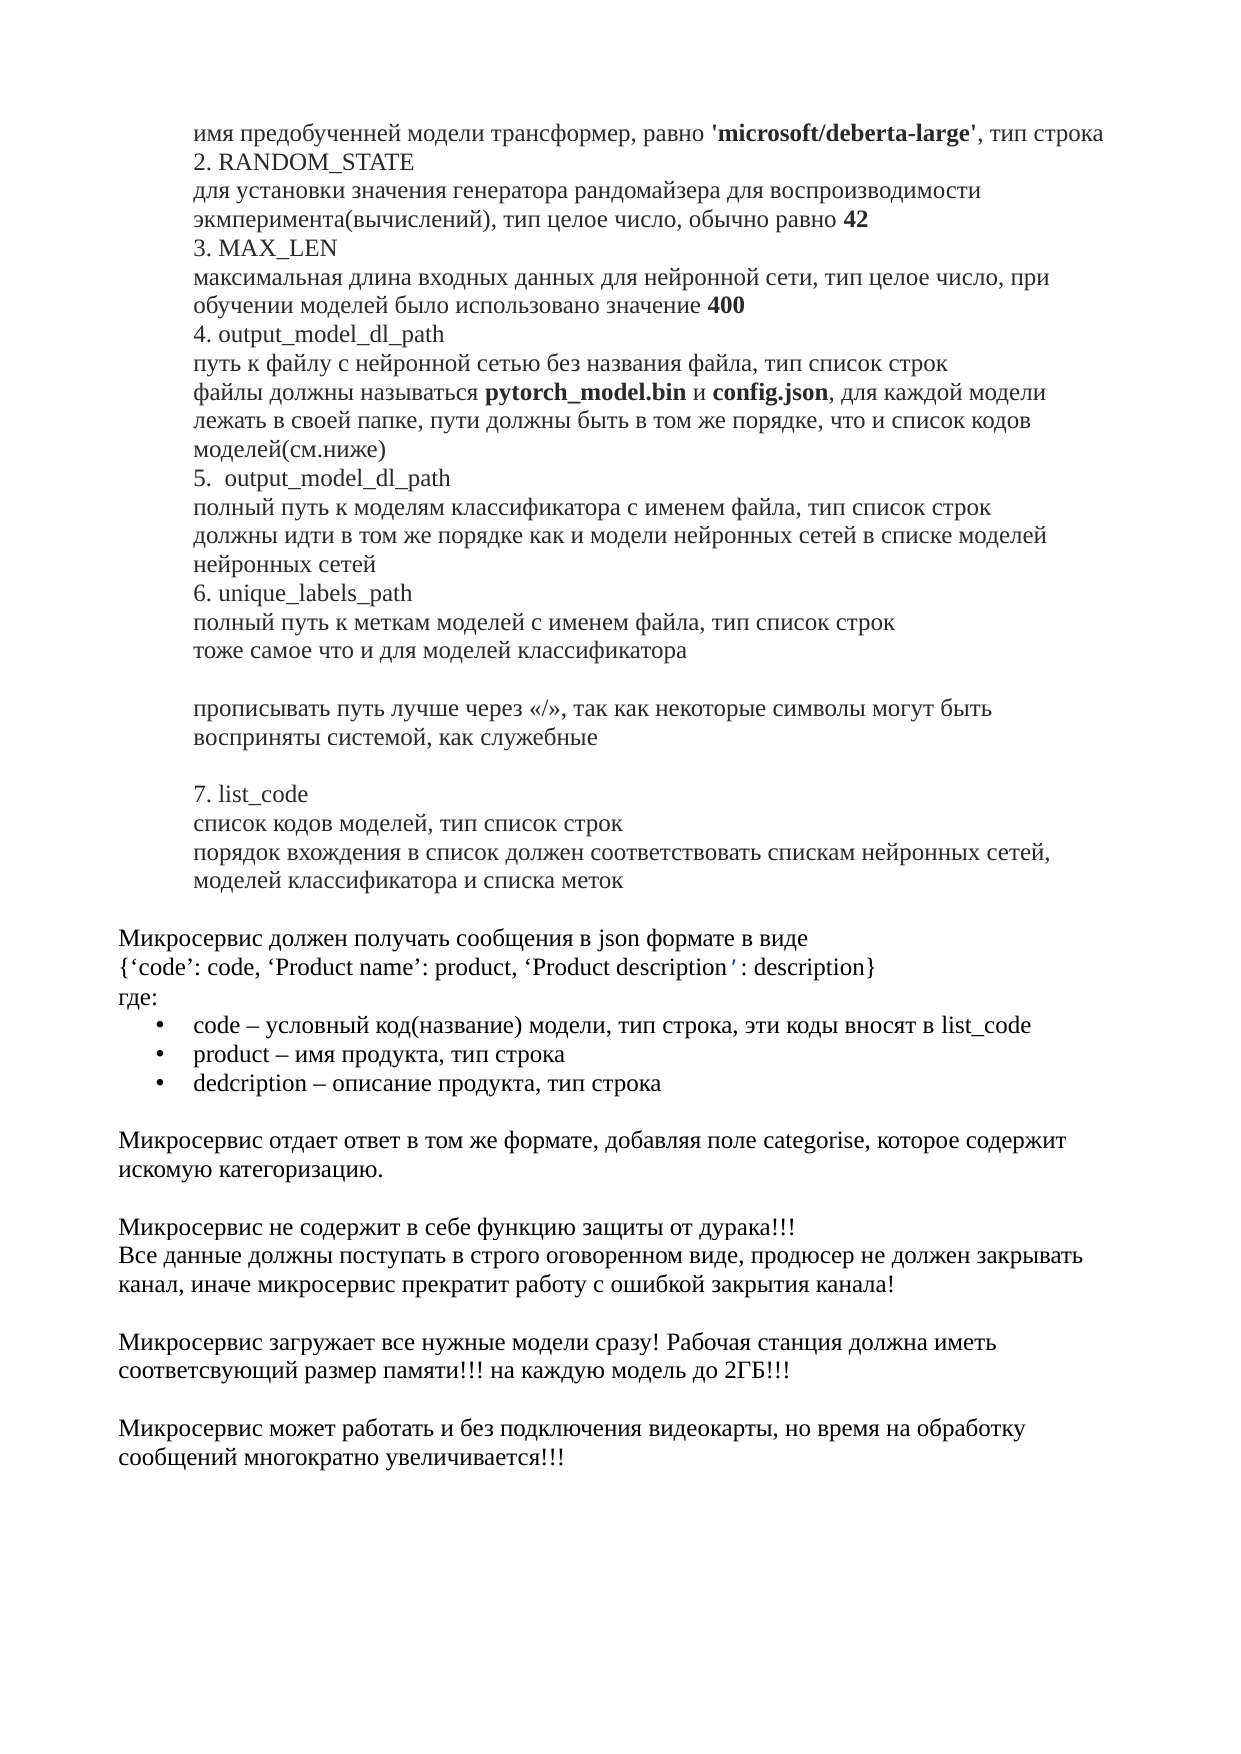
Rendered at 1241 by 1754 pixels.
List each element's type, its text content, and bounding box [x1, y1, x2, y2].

text Микросервис должен получать сообщения в json формате в виде [118, 923, 1122, 952]
text где: [118, 982, 1122, 1010]
list имя предобученней модели трансформер, равно 'microsoft/deberta-large', тип строка 2. RANDOM_STATE для установки значения генератора рандомайзера для воспроизводимости экмперимента(вычислений), тип целое число, обычно равно 42 3. MAX_LEN максимальная длина входных данных для нейронной сети, тип целое число, при обучении моделей было использовано значение 400 4. output_model_dl_path путь к файлу с нейронной сетью без названия файла, тип список строк файлы должны называться pytorch_model.bin и config.json, для каждой модели лежать в своей папке, пути должны быть в том же порядке, что и список кодов моделей(см.ниже) 5. output_model_dl_path полный путь к моделям классификатора с именем файла, тип список строк должны идти в том же порядке как и модели нейронных сетей в списке моделей нейронных сетей 6. unique_labels_path полный путь к меткам моделей с именем файла, тип список строк тоже самое что и для моделей классификатора прописывать путь лучше через «/», так как некоторые символы могут быть восприняты системой, как служебные 7. list_code список кодов моделей, тип список строк порядок вхождения в список должен соответствовать спискам нейронных сетей, моделей классификатора и списка меток [156, 118, 1122, 894]
text Микросервис может работать и без подключения видеокарты, но время на обработку сообщений многократно увеличивается!!! [118, 1413, 1122, 1470]
text Микросервис не содержит в себе функцию защиты от дурака!!! [118, 1212, 1122, 1240]
text Микросервис загружает все нужные модели сразу! Рабочая станция должна иметь соответсвующий размер памяти!!! на каждую модель до 2ГБ!!! [118, 1327, 1122, 1384]
list dedcription – описание продукта, тип строка [156, 1068, 1122, 1097]
list product – имя продукта, тип строка [156, 1039, 1122, 1068]
text {‘code’: code, ‘Product name’: product, ‘Product description’: description} [118, 952, 1122, 982]
text Все данные должны поступать в строго оговоренном виде, продюсер не должен закрывать канал, иначе микросервис прекратит работу с ошибкой закрытия канала! [118, 1240, 1122, 1298]
text Микросервис отдает ответ в том же формате, добавляя поле categorise, которое содержит искомую категоризацию. [118, 1125, 1122, 1183]
list code – условный код(название) модели, тип строка, эти коды вносят в list_code [156, 1010, 1122, 1039]
